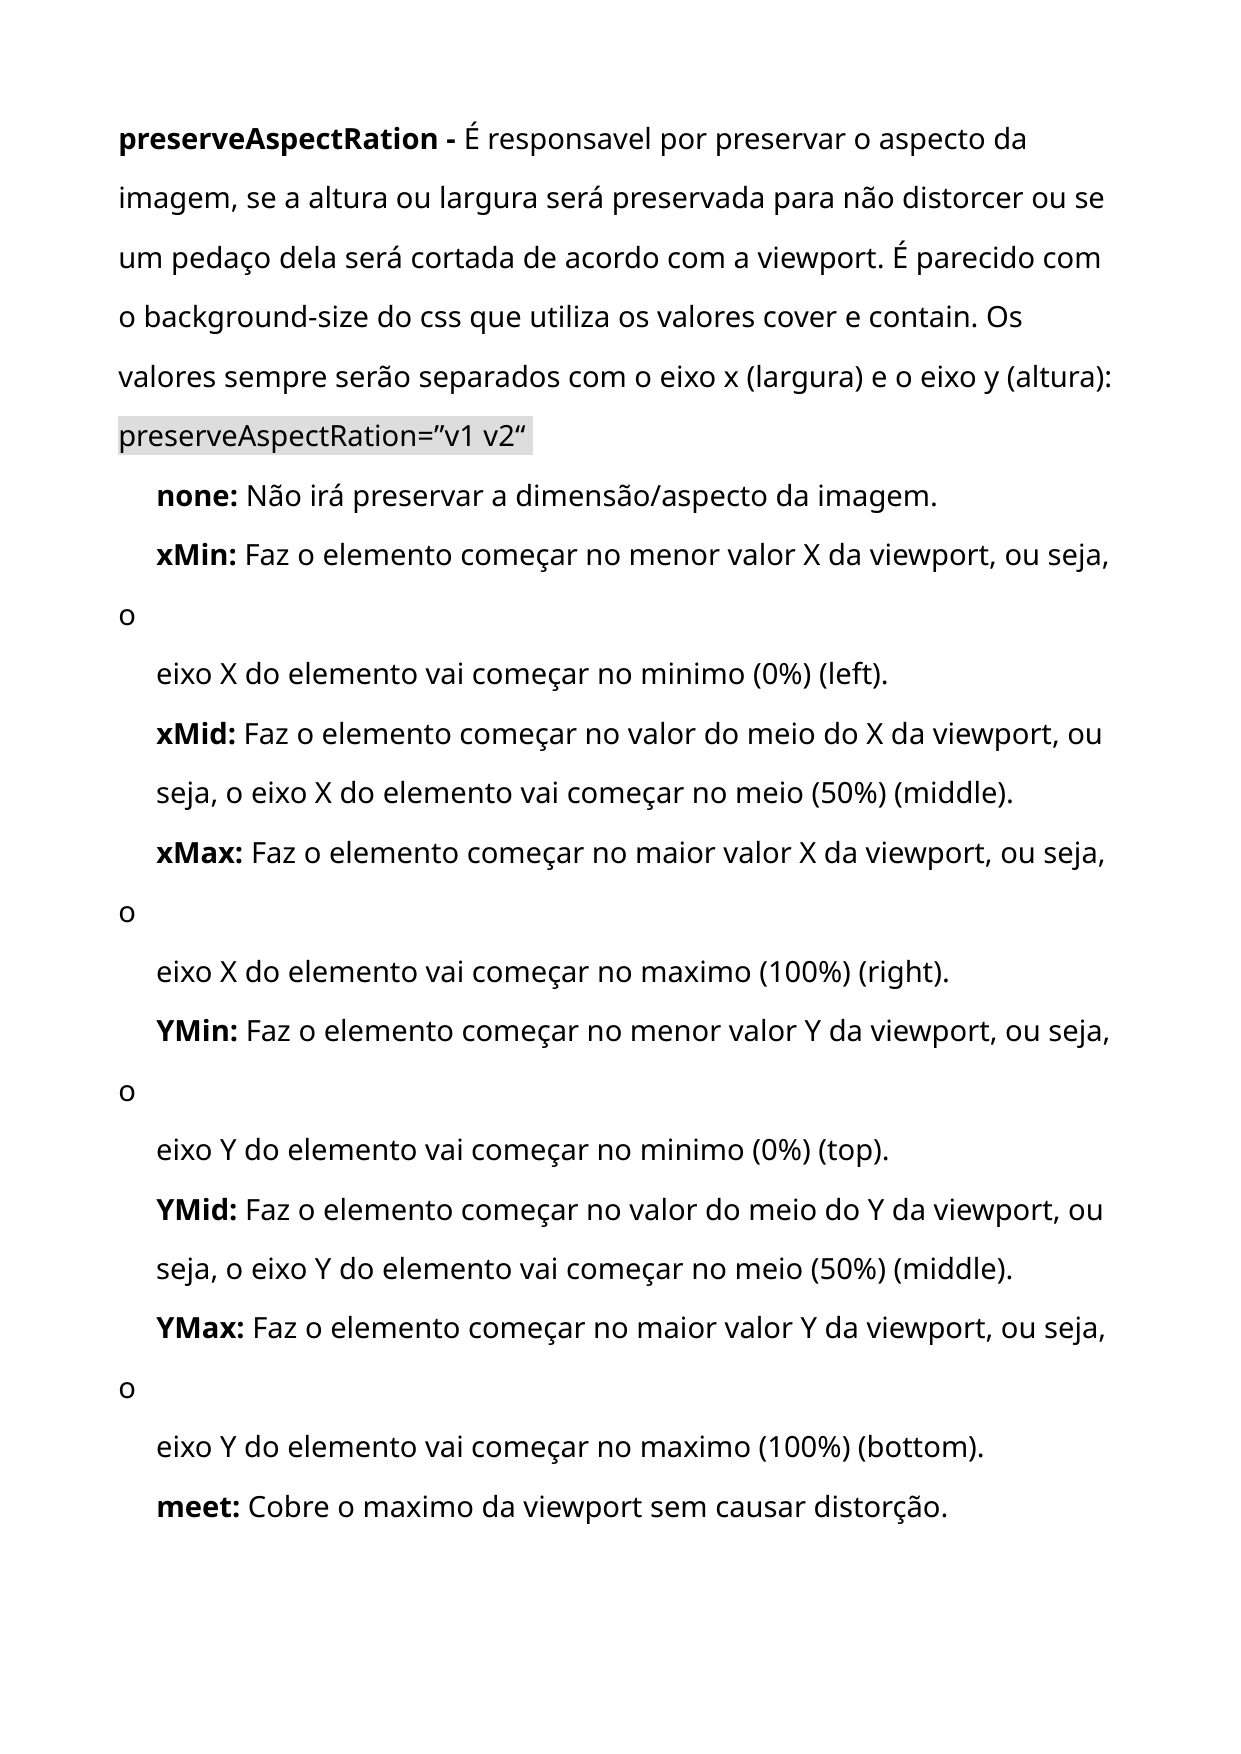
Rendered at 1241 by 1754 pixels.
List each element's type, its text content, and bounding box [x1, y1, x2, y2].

text eixo X do elemento vai começar no maximo (100%) (right). [118, 951, 1122, 991]
text none: Não irá preservar a dimensão/aspecto da imagem. [118, 475, 1122, 515]
text eixo X do elemento vai começar no minimo (0%) (left). [118, 653, 1122, 693]
text xMid: Faz o elemento começar no valor do meio do X da viewport, ou [118, 713, 1122, 753]
text preserveAspectRation=”v1 v2“ [118, 416, 1122, 455]
text preserveAspectRation - É responsavel por preservar o aspecto da imagem, se a altura ou largura será preservada para não distorcer ou se um pedaço dela será cortada de acordo com a viewport. É parecido com o background-size do css que utiliza os valores cover e contain. Os valores sempre serão separados com o eixo x (largura) e o eixo y (altura): [118, 118, 1122, 396]
text meet: Cobre o maximo da viewport sem causar distorção. [118, 1486, 1122, 1526]
text eixo Y do elemento vai começar no minimo (0%) (top). [118, 1129, 1122, 1169]
text YMax: Faz o elemento começar no maior valor Y da viewport, ou seja, o [118, 1308, 1122, 1407]
text xMax: Faz o elemento começar no maior valor X da viewport, ou seja, o [118, 832, 1122, 931]
text seja, o eixo Y do elemento vai começar no meio (50%) (middle). [118, 1248, 1122, 1288]
text eixo Y do elemento vai começar no maximo (100%) (bottom). [118, 1427, 1122, 1466]
text seja, o eixo X do elemento vai começar no meio (50%) (middle). [118, 772, 1122, 812]
text YMin: Faz o elemento começar no menor valor Y da viewport, ou seja, o [118, 1010, 1122, 1109]
text xMin: Faz o elemento começar no menor valor X da viewport, ou seja, o [118, 534, 1122, 634]
text YMid: Faz o elemento começar no valor do meio do Y da viewport, ou [118, 1189, 1122, 1228]
